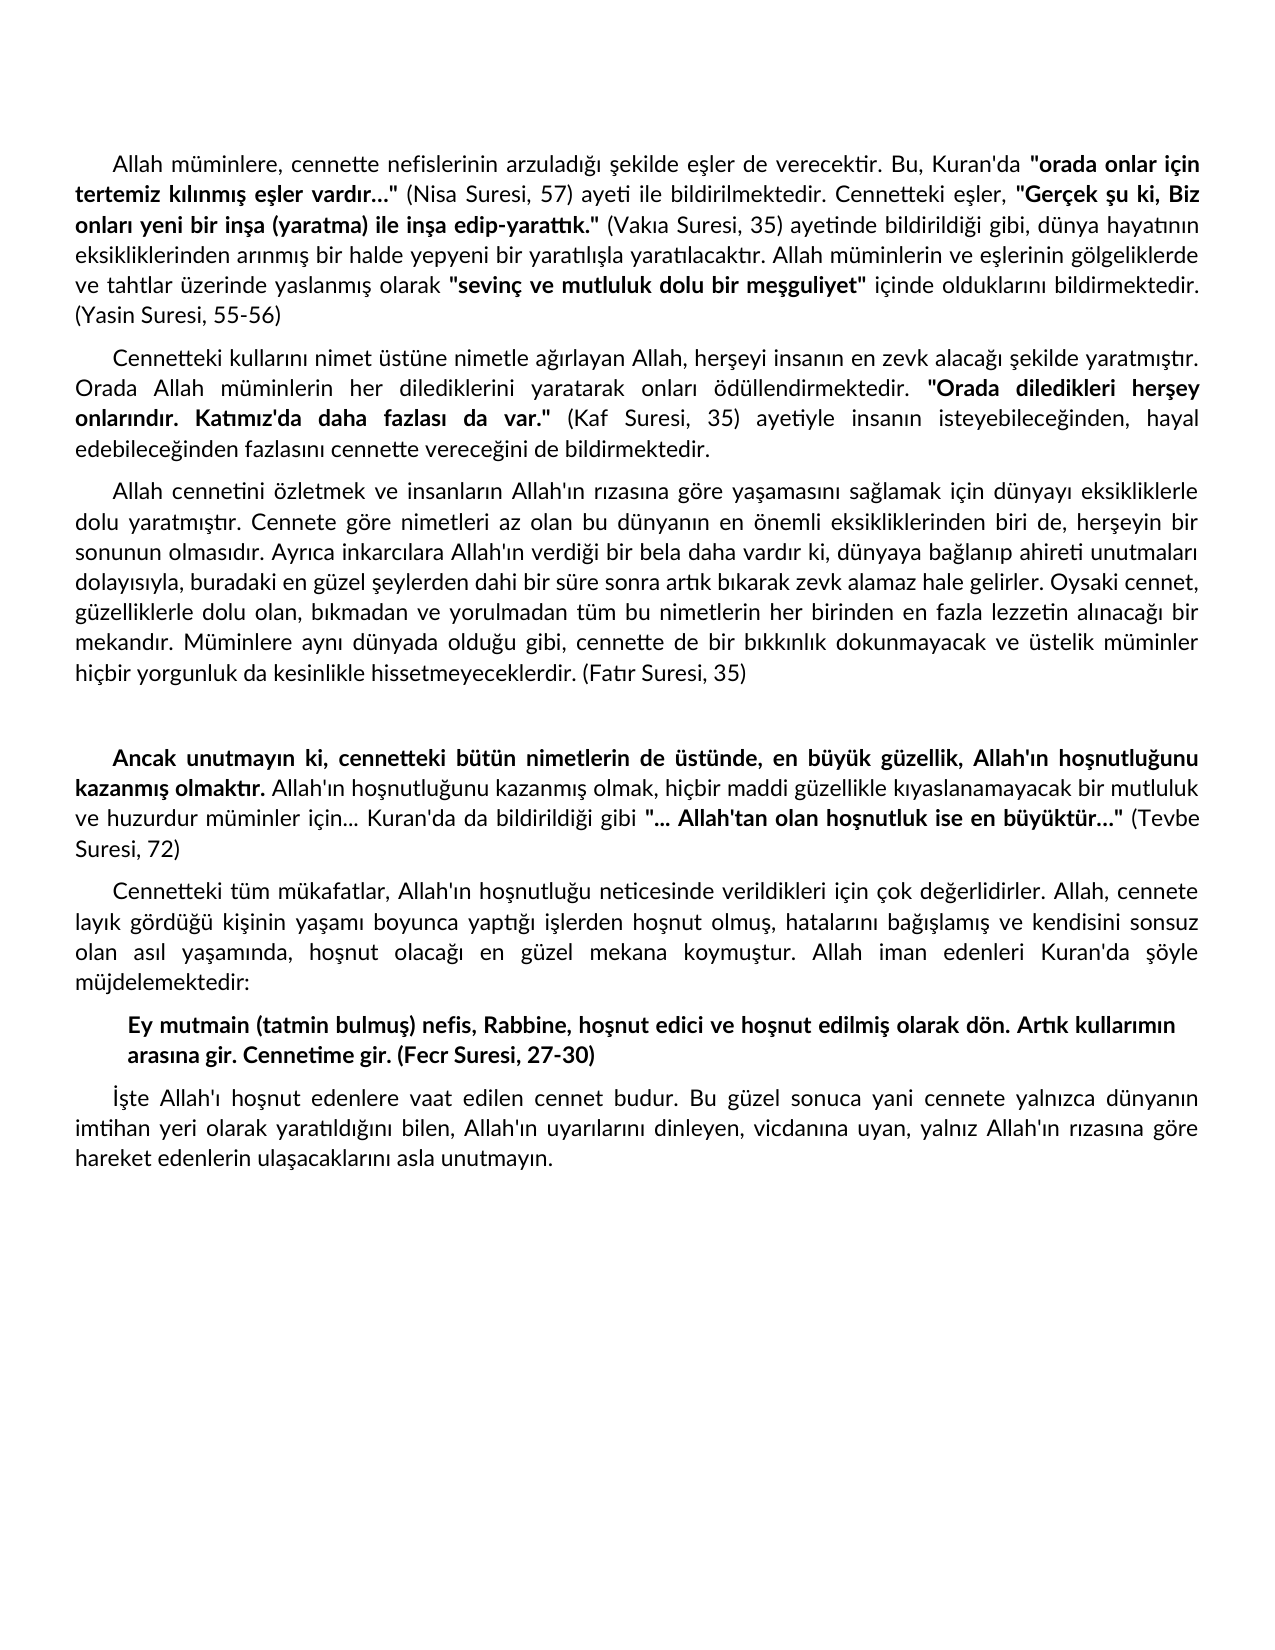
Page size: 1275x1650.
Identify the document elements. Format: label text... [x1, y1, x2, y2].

text Allah müminlere, cennette nefislerinin arzuladığı şekilde eşler de verecektir. Bu, Kuran'da "orada onlar için tertemiz kılınmış eşler vardır…" (Nisa Suresi, 57) ayeti ile bildirilmektedir. Cennetteki eşler, "Gerçek şu ki, Biz onları yeni bir inşa (yaratma) ile inşa edip-yarattık." (Vakıa Suresi, 35) ayetinde bildirildiği gibi, dünya hayatının eksikliklerinden arınmış bir halde yepyeni bir yaratılışla yaratılacaktır. Allah müminlerin ve eşlerinin gölgeliklerde ve tahtlar üzerinde yaslanmış olarak "sevinç ve mutluluk dolu bir meşguliyet" içinde olduklarını bildirmektedir. (Yasin Suresi, 55-56) [75, 150, 1200, 328]
text Allah cennetini özletmek ve insanların Allah'ın rızasına göre yaşamasını sağlamak için dünyayı eksikliklerle dolu yaratmıştır. Cennete göre nimetleri az olan bu dünyanın en önemli eksikliklerinden biri de, herşeyin bir sonunun olmasıdır. Ayrıca inkarcılara Allah'ın verdiği bir bela daha vardır ki, dünyaya bağlanıp ahireti unutmaları dolayısıyla, buradaki en güzel şeylerden dahi bir süre sonra artık bıkarak zevk alamaz hale gelirler. Oysaki cennet, güzelliklerle dolu olan, bıkmadan ve yorulmadan tüm bu nimetlerin her birinden en fazla lezzetin alınacağı bir mekandır. Müminlere aynı dünyada olduğu gibi, cennette de bir bıkkınlık dokunmayacak ve üstelik müminler hiçbir yorgunluk da kesinlikle hissetmeyeceklerdir. (Fatır Suresi, 35) [75, 477, 1200, 686]
text Ey mutmain (tatmin bulmuş) nefis, Rabbine, hoşnut edici ve hoşnut edilmiş olarak dön. Artık kullarımın arasına gir. Cennetime gir. (Fecr Suresi, 27-30) [127, 1010, 1177, 1068]
text Ancak unutmayın ki, cennetteki bütün nimetlerin de üstünde, en büyük güzellik, Allah'ın hoşnutluğunu kazanmış olmaktır. Allah'ın hoşnutluğunu kazanmış olmak, hiçbir maddi güzellikle kıyaslanamayacak bir mutluluk ve huzurdur müminler için... Kuran'da da bildirildiği gibi "... Allah'tan olan hoşnutluk ise en büyüktür…" (Tevbe Suresi, 72) [75, 744, 1200, 862]
text İşte Allah'ı hoşnut edenlere vaat edilen cennet budur. Bu güzel sonuca yani cennete yalnızca dünyanın imtihan yeri olarak yaratıldığını bilen, Allah'ın uyarılarını dinleyen, vicdanına uyan, yalnız Allah'ın rızasına göre hareket edenlerin ulaşacaklarını asla unutmayın. [75, 1083, 1200, 1171]
text Cennetteki tüm mükafatlar, Allah'ın hoşnutluğu neticesinde verildikleri için çok değerlidirler. Allah, cennete layık gördüğü kişinin yaşamı boyunca yaptığı işlerden hoşnut olmuş, hatalarını bağışlamış ve kendisini sonsuz olan asıl yaşamında, hoşnut olacağı en güzel mekana koymuştur. Allah iman edenleri Kuran'da şöyle müjdelemektedir: [75, 877, 1200, 995]
text Cennetteki kullarını nimet üstüne nimetle ağırlayan Allah, herşeyi insanın en zevk alacağı şekilde yaratmıştır. Orada Allah müminlerin her dilediklerini yaratarak onları ödüllendirmektedir. "Orada diledikleri herşey onlarındır. Katımız'da daha fazlası da var." (Kaf Suresi, 35) ayetiyle insanın isteyebileceğinden, hayal edebileceğinden fazlasını cennette vereceğini de bildirmektedir. [75, 344, 1200, 462]
